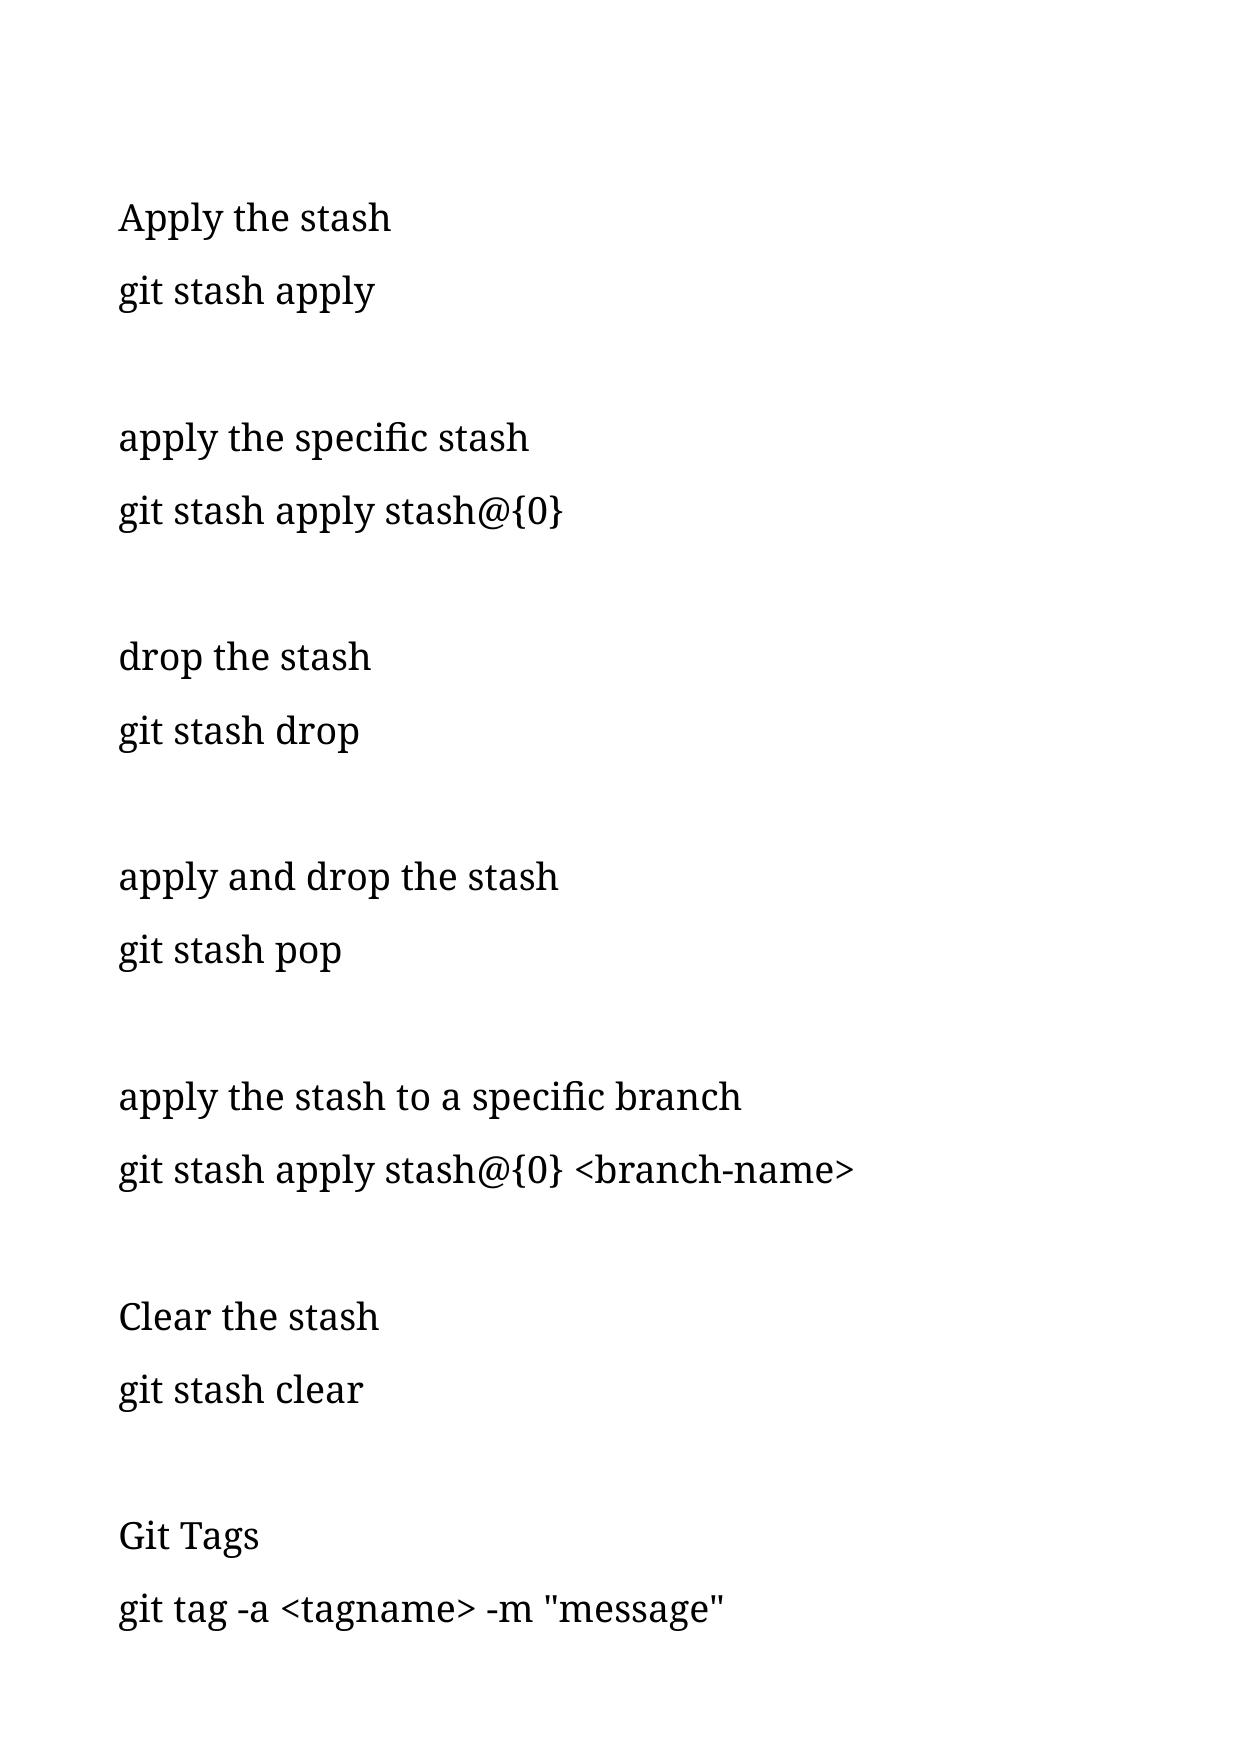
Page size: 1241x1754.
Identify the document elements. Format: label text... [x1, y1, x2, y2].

text git stash pop [118, 924, 1122, 975]
text git tag -a <tagname> -m "message" [118, 1583, 1122, 1634]
text drop the stash [118, 631, 1122, 682]
text Clear the stash [118, 1290, 1122, 1341]
text git stash apply [118, 264, 1122, 316]
text Git Tags [118, 1509, 1122, 1561]
text git stash clear [118, 1363, 1122, 1414]
text git stash apply stash@{0} <branch-name> [118, 1143, 1122, 1194]
text apply the specific stash [118, 411, 1122, 462]
text git stash drop [118, 704, 1122, 755]
text git stash apply stash@{0} [118, 484, 1122, 535]
text apply the stash to a specific branch [118, 1070, 1122, 1121]
text Apply the stash [118, 191, 1122, 242]
text apply and drop the stash [118, 850, 1122, 901]
